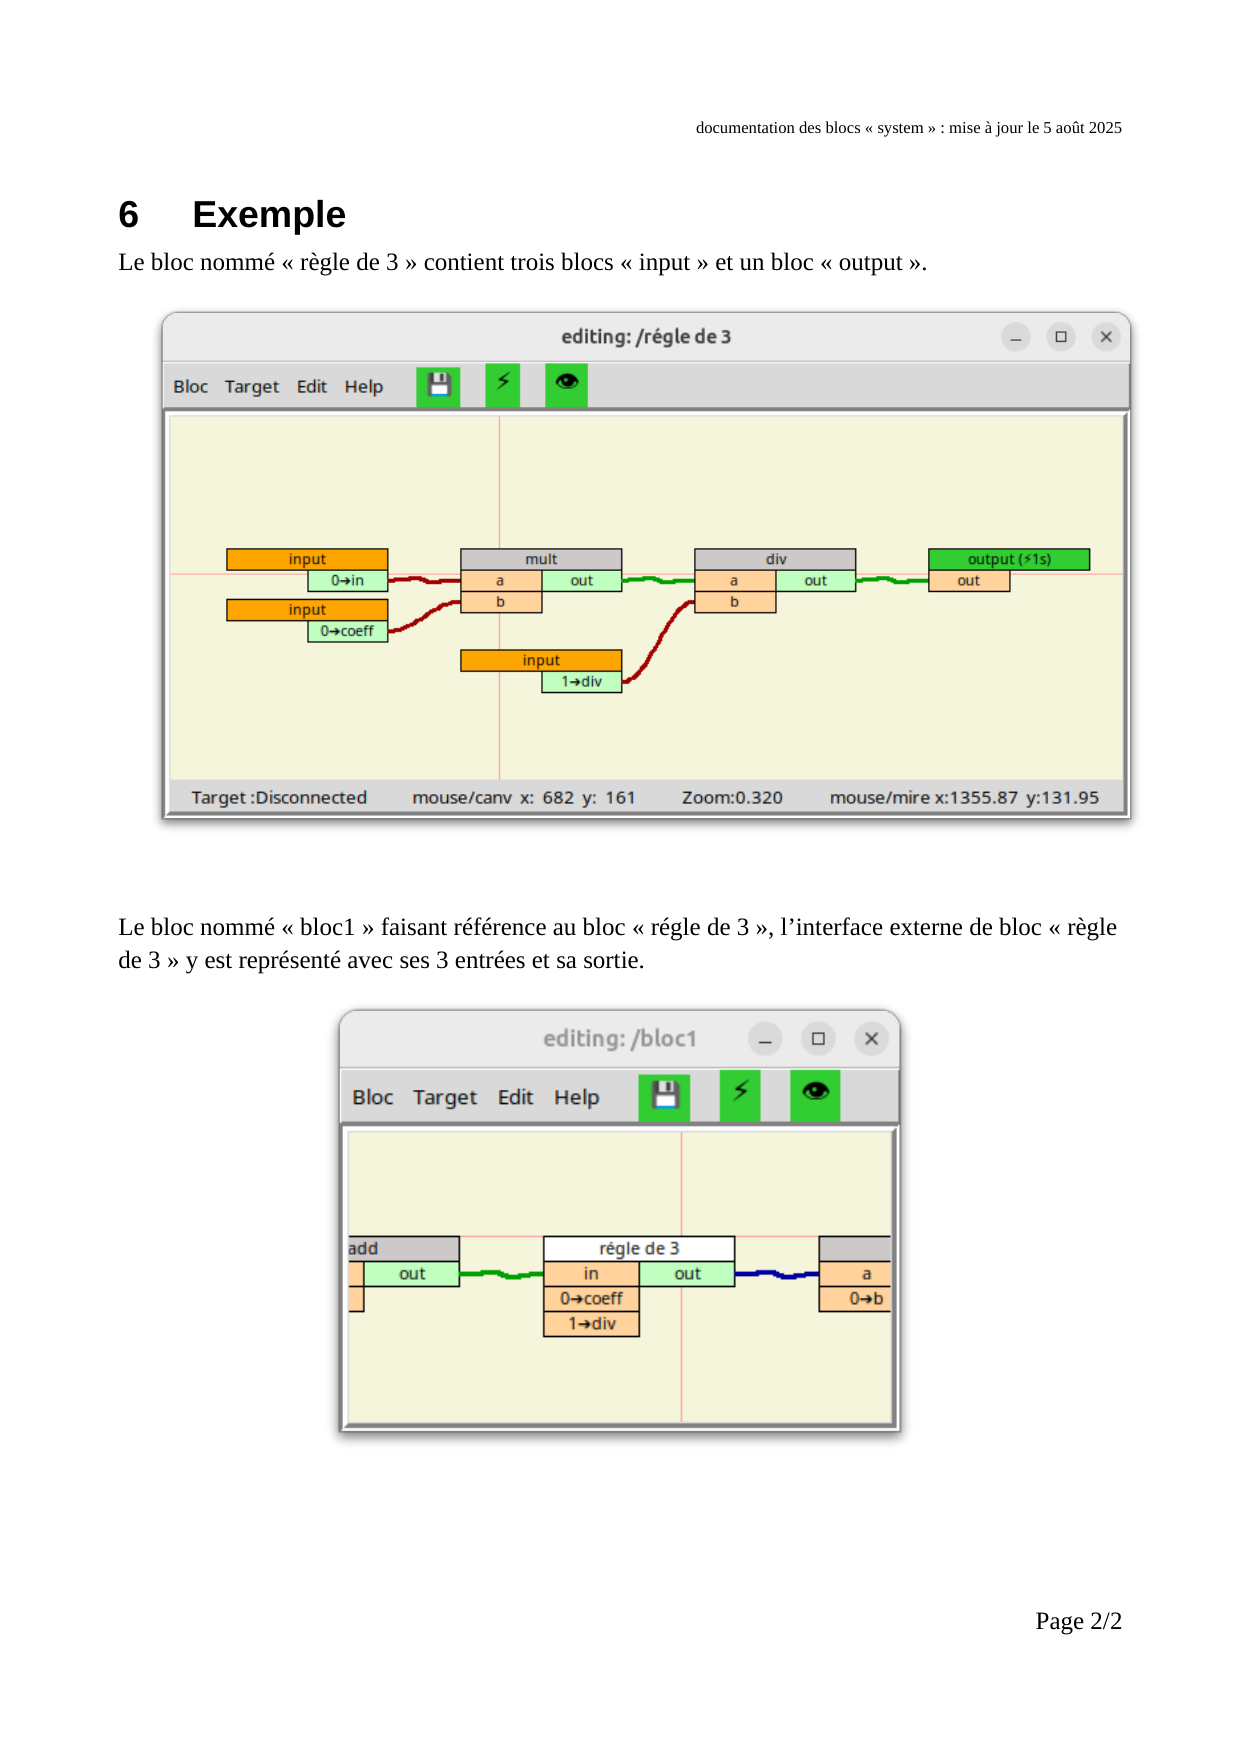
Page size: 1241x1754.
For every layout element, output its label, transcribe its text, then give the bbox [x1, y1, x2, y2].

picture [144, 297, 1149, 841]
text Le bloc nommé « bloc1 » faisant référence au bloc « régle de 3 », l’interface externe de bloc « règle de 3 » y est représenté avec ses 3 entrées et sa sortie. [118, 912, 1122, 973]
text Le bloc nommé « règle de 3 » contient trois blocs « input » et un bloc « output ». [118, 247, 1122, 276]
subtitle Exemple [118, 192, 1122, 235]
picture [318, 992, 922, 1458]
